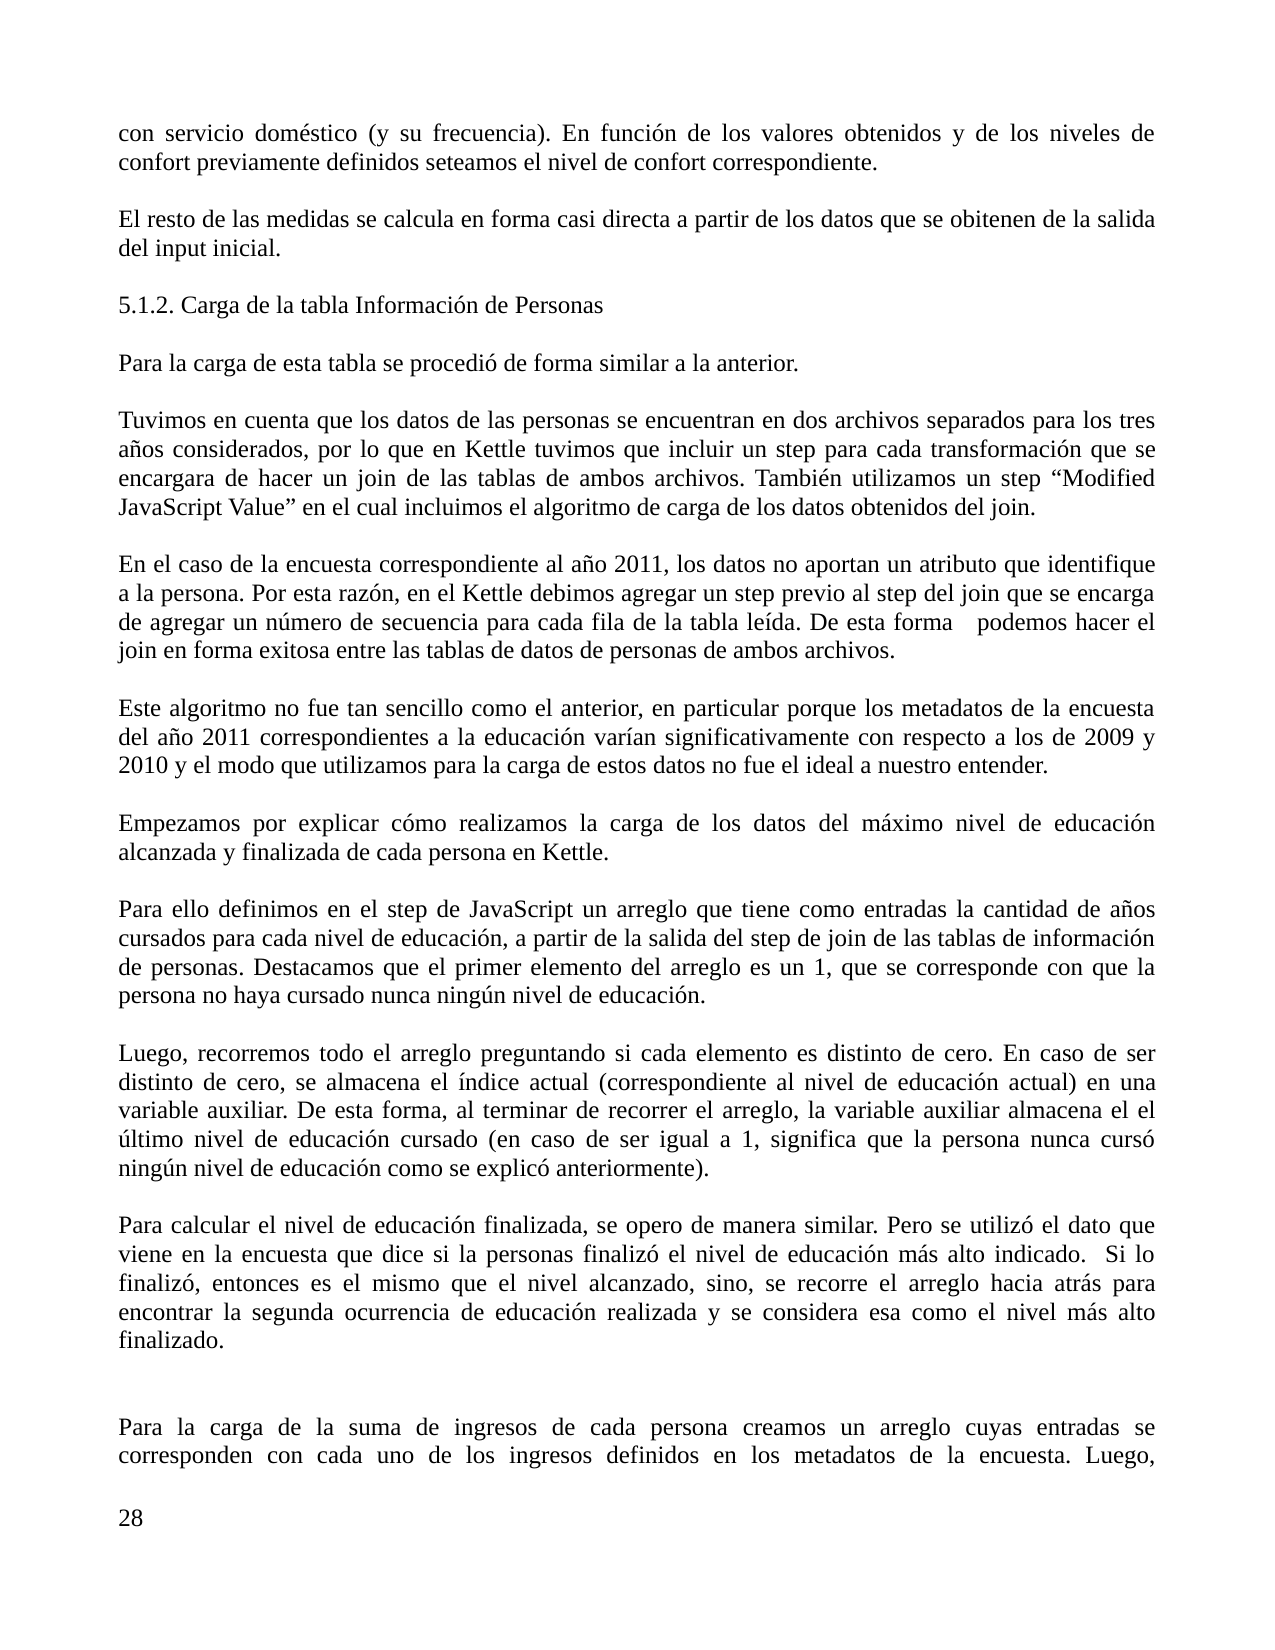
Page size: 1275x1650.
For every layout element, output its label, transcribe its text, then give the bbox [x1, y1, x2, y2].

text Para la carga de la suma de ingresos de cada persona creamos un arreglo cuyas entradas se corresponden con cada uno de los ingresos definidos en los metadatos de la encuesta. Luego, [118, 1412, 1157, 1469]
text Para ello definimos en el step de JavaScript un arreglo que tiene como entradas la cantidad de años cursados para cada nivel de educación, a partir de la salida del step de join de las tablas de información de personas. Destacamos que el primer elemento del arreglo es un 1, que se corresponde con que la persona no haya cursado nunca ningún nivel de educación. [118, 894, 1157, 1009]
text El resto de las medidas se calcula en forma casi directa a partir de los datos que se obitenen de la salida del input inicial. [118, 204, 1157, 262]
text Empezamos por explicar cómo realizamos la carga de los datos del máximo nivel de educación alcanzada y finalizada de cada persona en Kettle. [118, 808, 1157, 866]
text con servicio doméstico (y su frecuencia). En función de los valores obtenidos y de los niveles de confort previamente definidos seteamos el nivel de confort correspondiente. [118, 118, 1157, 176]
text Para calcular el nivel de educación finalizada, se opero de manera similar. Pero se utilizó el dato que viene en la encuesta que dice si la personas finalizó el nivel de educación más alto indicado. Si lo finalizó, entonces es el mismo que el nivel alcanzado, sino, se recorre el arreglo hacia atrás para encontrar la segunda ocurrencia de educación realizada y se considera esa como el nivel más alto finalizado. [118, 1211, 1157, 1354]
text 5.1.2. Carga de la tabla Información de Personas [118, 291, 1157, 319]
text Para la carga de esta tabla se procedió de forma similar a la anterior. [118, 348, 1157, 377]
text En el caso de la encuesta correspondiente al año 2011, los datos no aportan un atributo que identifique a la persona. Por esta razón, en el Kettle debimos agregar un step previo al step del join que se encarga de agregar un número de secuencia para cada fila de la tabla leída. De esta forma podemos hacer el join en forma exitosa entre las tablas de datos de personas de ambos archivos. [118, 549, 1157, 664]
text Luego, recorremos todo el arreglo preguntando si cada elemento es distinto de cero. En caso de ser distinto de cero, se almacena el índice actual (correspondiente al nivel de educación actual) en una variable auxiliar. De esta forma, al terminar de recorrer el arreglo, la variable auxiliar almacena el el último nivel de educación cursado (en caso de ser igual a 1, significa que la persona nunca cursó ningún nivel de educación como se explicó anteriormente). [118, 1038, 1157, 1182]
text Este algoritmo no fue tan sencillo como el anterior, en particular porque los metadatos de la encuesta del año 2011 correspondientes a la educación varían significativamente con respecto a los de 2009 y 2010 y el modo que utilizamos para la carga de estos datos no fue el ideal a nuestro entender. [118, 693, 1157, 779]
text Tuvimos en cuenta que los datos de las personas se encuentran en dos archivos separados para los tres años considerados, por lo que en Kettle tuvimos que incluir un step para cada transformación que se encargara de hacer un join de las tablas de ambos archivos. También utilizamos un step “Modified JavaScript Value” en el cual incluimos el algoritmo de carga de los datos obtenidos del join. [118, 406, 1157, 521]
